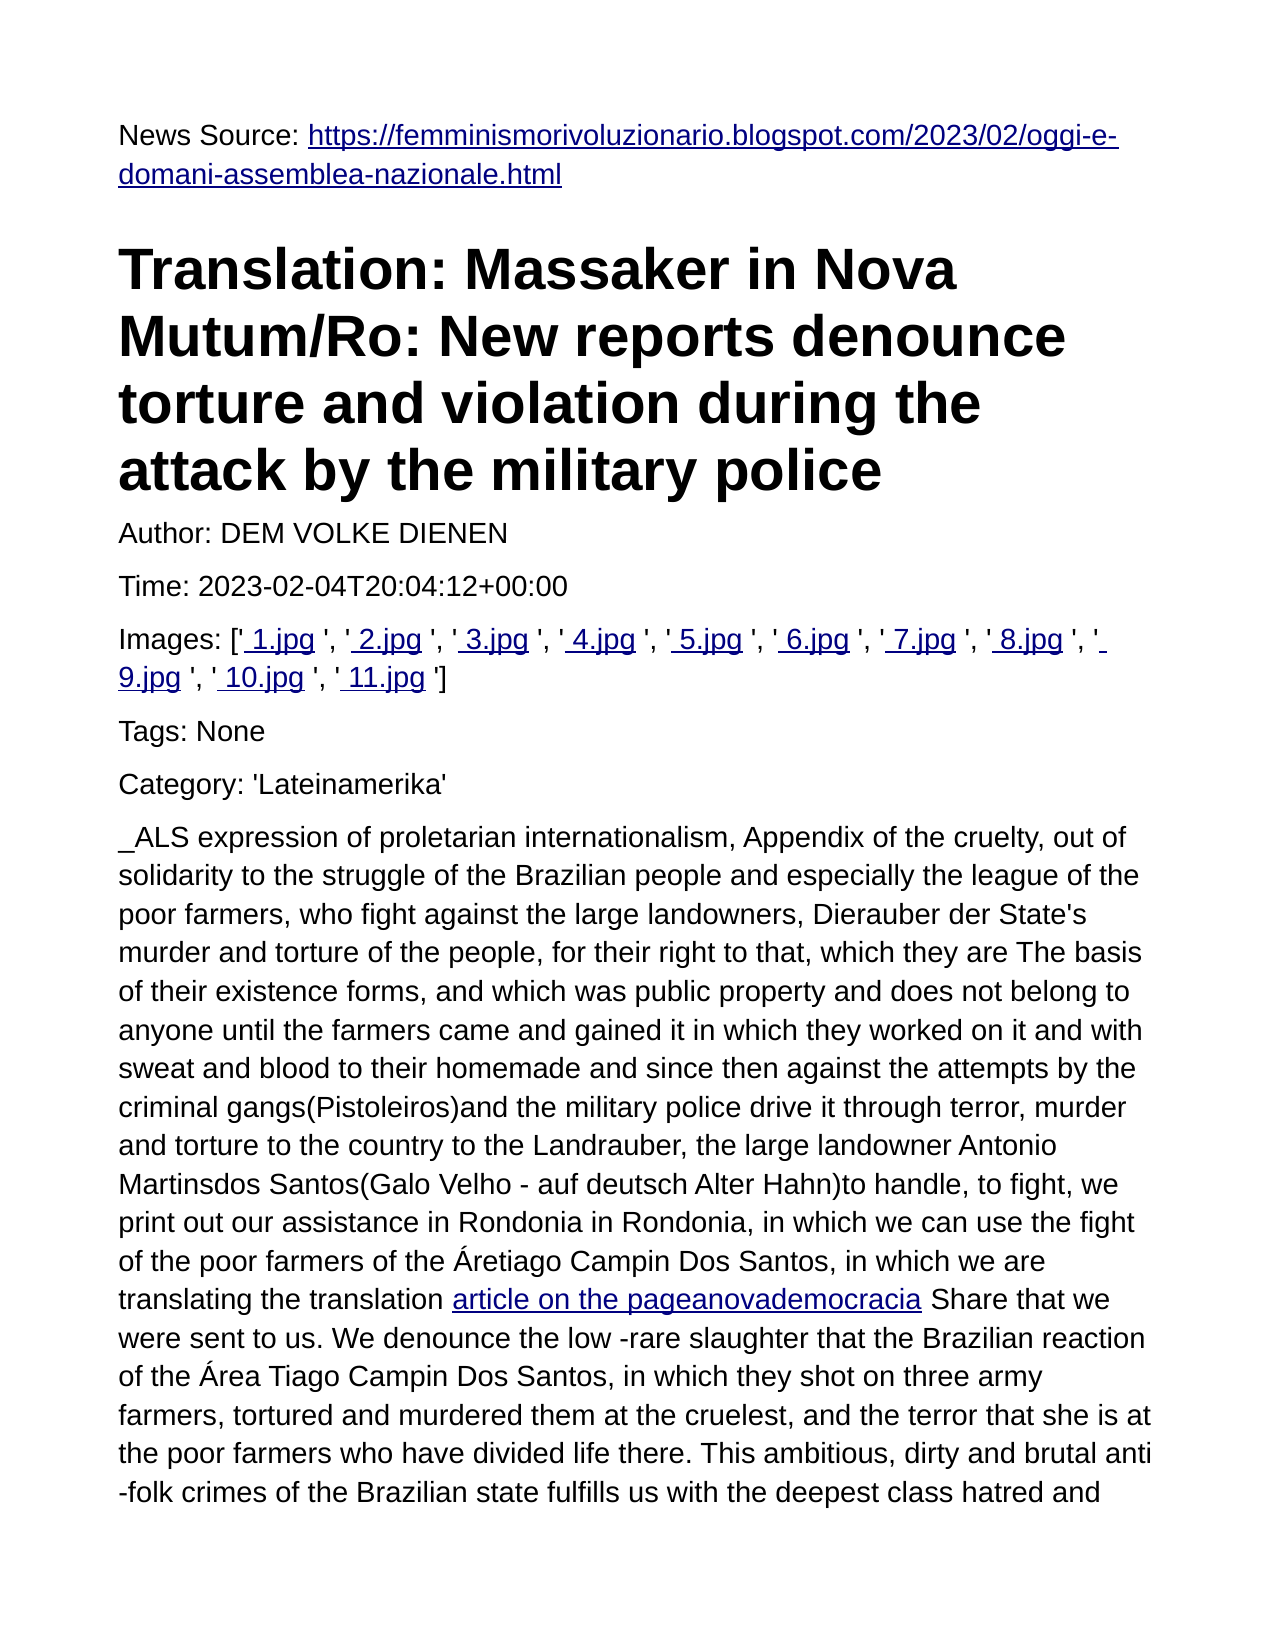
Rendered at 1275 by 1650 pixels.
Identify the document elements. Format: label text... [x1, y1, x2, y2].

text Category: 'Lateinamerika' [118, 767, 1157, 800]
text Images: [' 1.jpg ', ' 2.jpg ', ' 3.jpg ', ' 4.jpg ', ' 5.jpg ', ' 6.jpg ', ' 7.jpg ', ' 8.jpg ', ' 9.jpg ', ' 10.jpg ', ' 11.jpg '] [118, 622, 1157, 694]
text Tags: None [118, 713, 1157, 747]
text Author: DEM VOLKE DIENEN [118, 516, 1157, 549]
subtitle Translation: Massaker in Nova Mutum/Ro: New reports denounce torture and violation during the attack by the military police [118, 235, 1157, 503]
text News Source: https://femminismorivoluzionario.blogspot.com/2023/02/oggi-e-domani-assemblea-nazionale.html [118, 118, 1157, 190]
text Time: 2023-02-04T20:04:12+00:00 [118, 569, 1157, 602]
text _ALS expression of proletarian internationalism, Appendix of the cruelty, out of solidarity to the struggle of the Brazilian people and especially the league of the poor farmers, who fight against the large landowners, Dierauber der State's murder and torture of the people, for their right to that, which they are The basis of their existence forms, and which was public property and does not belong to anyone until the farmers came and gained it in which they worked on it and with sweat and blood to their homemade and since then against the attempts by the criminal gangs(Pistoleiros)and the military police drive it through terror, murder and torture to the country to the Landrauber, the large landowner Antonio Martinsdos Santos(Galo Velho - auf deutsch Alter Hahn)to handle, to fight, we print out our assistance in Rondonia in Rondonia, in which we can use the fight of the poor farmers of the Áretiago Campin Dos Santos, in which we are translating the translation article on the pageanovademocracia Share that we were sent to us. We denounce the low -rare slaughter that the Brazilian reaction of the Área Tiago Campin Dos Santos, in which they shot on three army farmers, tortured and murdered them at the cruelest, and the terror that she is at the poor farmers who have divided life there. This ambitious, dirty and brutal anti -folk crimes of the Brazilian state fulfills us with the deepest class hatred and [118, 820, 1157, 1508]
